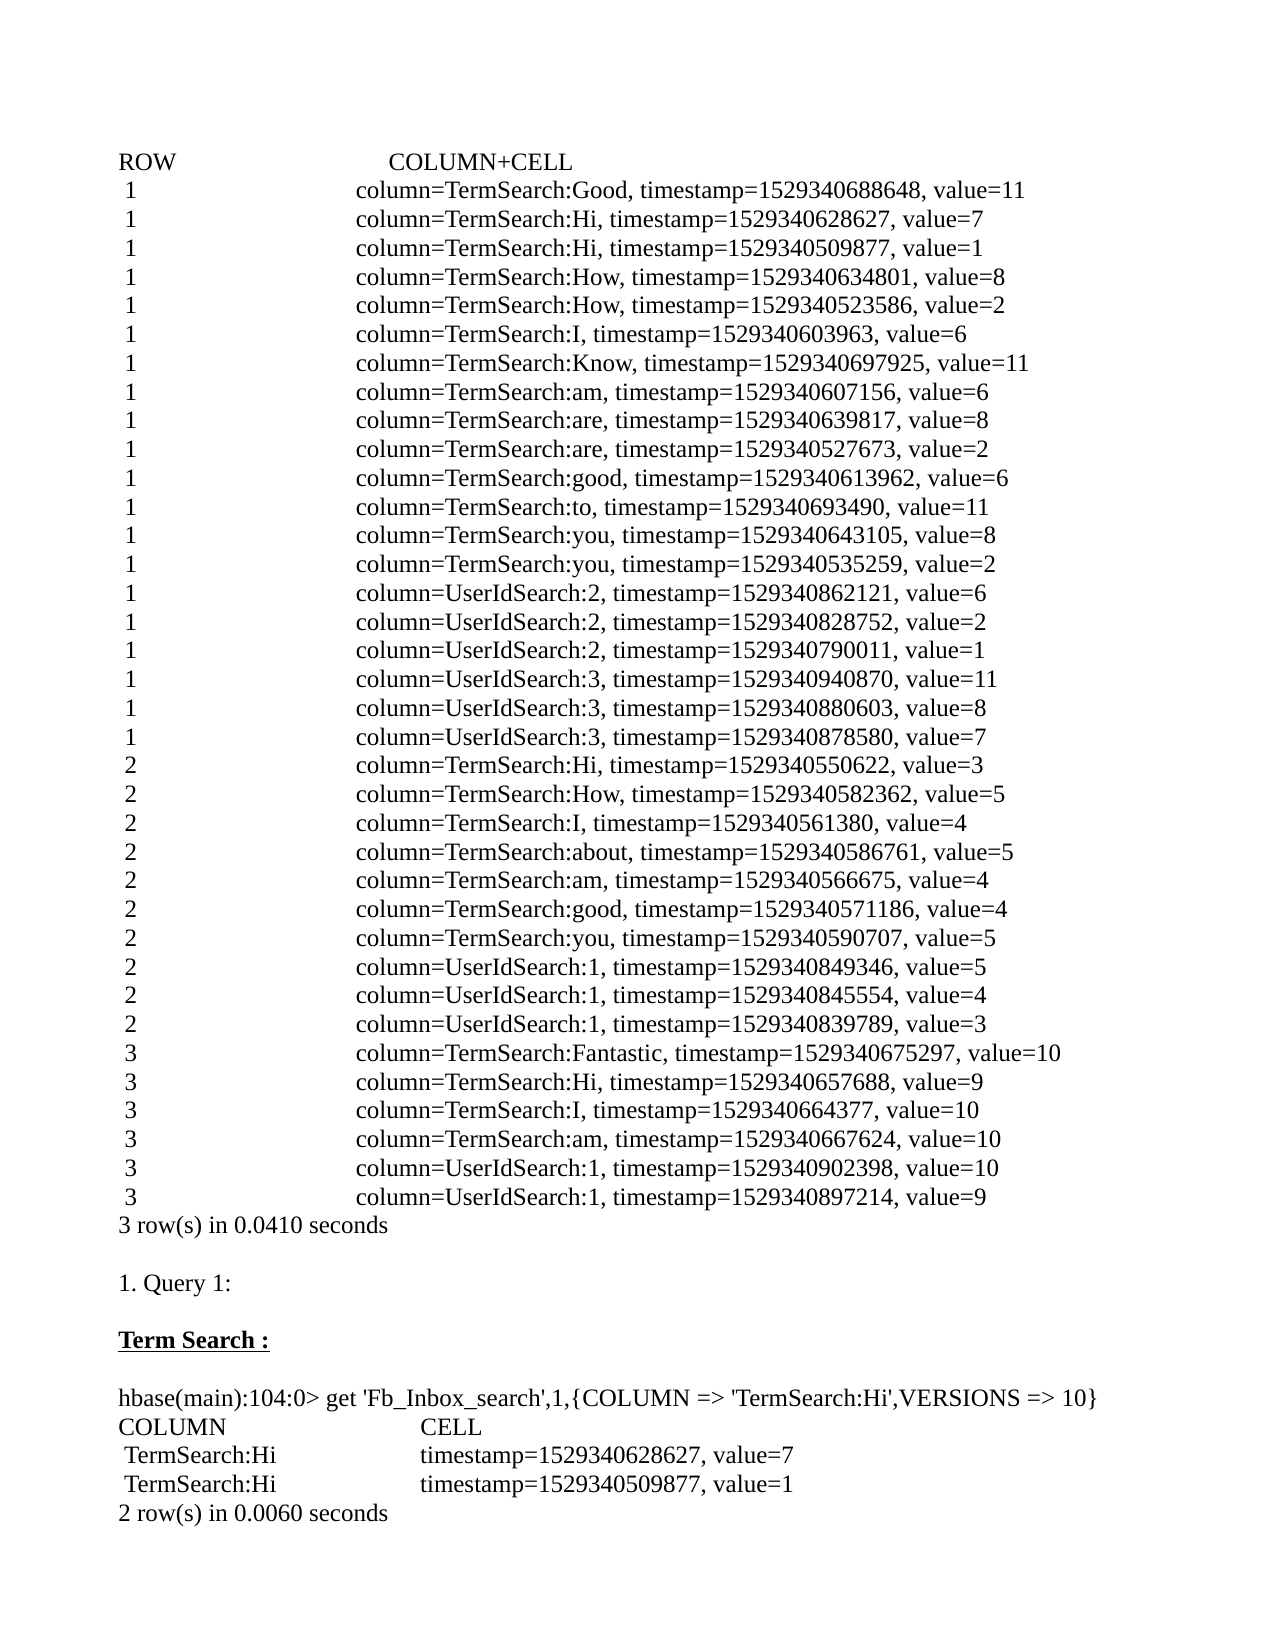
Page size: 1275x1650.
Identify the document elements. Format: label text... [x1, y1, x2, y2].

text 3 column=TermSearch:Hi, timestamp=1529340657688, value=9 [118, 1067, 1157, 1096]
text ROW COLUMN+CELL [118, 147, 1157, 176]
text 1 column=TermSearch:am, timestamp=1529340607156, value=6 [118, 377, 1157, 406]
text 1 column=TermSearch:How, timestamp=1529340634801, value=8 [118, 262, 1157, 291]
text 2 column=UserIdSearch:1, timestamp=1529340849346, value=5 [118, 952, 1157, 981]
text 2 column=TermSearch:I, timestamp=1529340561380, value=4 [118, 808, 1157, 837]
text 1 column=TermSearch:you, timestamp=1529340643105, value=8 [118, 521, 1157, 549]
text 2 column=TermSearch:you, timestamp=1529340590707, value=5 [118, 923, 1157, 952]
text 1 column=TermSearch:Hi, timestamp=1529340628627, value=7 [118, 204, 1157, 233]
text 2 row(s) in 0.0060 seconds [118, 1498, 1157, 1527]
text 3 column=TermSearch:I, timestamp=1529340664377, value=10 [118, 1096, 1157, 1124]
text 1 column=UserIdSearch:3, timestamp=1529340940870, value=11 [118, 664, 1157, 693]
text 1 column=TermSearch:I, timestamp=1529340603963, value=6 [118, 319, 1157, 348]
text 1 column=TermSearch:Good, timestamp=1529340688648, value=11 [118, 176, 1157, 204]
text 2 column=TermSearch:good, timestamp=1529340571186, value=4 [118, 894, 1157, 923]
text 3 column=UserIdSearch:1, timestamp=1529340902398, value=10 [118, 1153, 1157, 1182]
text TermSearch:Hi timestamp=1529340628627, value=7 [118, 1441, 1157, 1469]
text 1 column=TermSearch:Hi, timestamp=1529340509877, value=1 [118, 233, 1157, 262]
text 2 column=UserIdSearch:1, timestamp=1529340845554, value=4 [118, 981, 1157, 1009]
text 1 column=UserIdSearch:3, timestamp=1529340878580, value=7 [118, 722, 1157, 751]
text 3 column=TermSearch:Fantastic, timestamp=1529340675297, value=10 [118, 1038, 1157, 1067]
text Term Search : [118, 1326, 1157, 1354]
text COLUMN CELL [118, 1412, 1157, 1441]
text 1 column=TermSearch:good, timestamp=1529340613962, value=6 [118, 463, 1157, 492]
text 2 column=TermSearch:am, timestamp=1529340566675, value=4 [118, 866, 1157, 894]
text 1 column=TermSearch:are, timestamp=1529340639817, value=8 [118, 406, 1157, 434]
text hbase(main):104:0> get 'Fb_Inbox_search',1,{COLUMN => 'TermSearch:Hi',VERSIONS => 10} [118, 1383, 1157, 1412]
text 2 column=TermSearch:Hi, timestamp=1529340550622, value=3 [118, 751, 1157, 779]
text 2 column=TermSearch:about, timestamp=1529340586761, value=5 [118, 837, 1157, 866]
text TermSearch:Hi timestamp=1529340509877, value=1 [118, 1469, 1157, 1498]
text 2 column=TermSearch:How, timestamp=1529340582362, value=5 [118, 779, 1157, 808]
text 1 column=TermSearch:are, timestamp=1529340527673, value=2 [118, 434, 1157, 463]
text 1 column=TermSearch:Know, timestamp=1529340697925, value=11 [118, 348, 1157, 377]
text 1 column=TermSearch:How, timestamp=1529340523586, value=2 [118, 291, 1157, 319]
text 2 column=UserIdSearch:1, timestamp=1529340839789, value=3 [118, 1009, 1157, 1038]
text 1. Query 1: [118, 1268, 1157, 1297]
text 1 column=TermSearch:to, timestamp=1529340693490, value=11 [118, 492, 1157, 521]
text 1 column=UserIdSearch:2, timestamp=1529340790011, value=1 [118, 636, 1157, 664]
text 3 column=UserIdSearch:1, timestamp=1529340897214, value=9 [118, 1182, 1157, 1211]
text 1 column=UserIdSearch:3, timestamp=1529340880603, value=8 [118, 693, 1157, 722]
text 3 row(s) in 0.0410 seconds [118, 1211, 1157, 1239]
text 1 column=UserIdSearch:2, timestamp=1529340828752, value=2 [118, 607, 1157, 636]
text 3 column=TermSearch:am, timestamp=1529340667624, value=10 [118, 1124, 1157, 1153]
text 1 column=UserIdSearch:2, timestamp=1529340862121, value=6 [118, 578, 1157, 607]
text 1 column=TermSearch:you, timestamp=1529340535259, value=2 [118, 549, 1157, 578]
